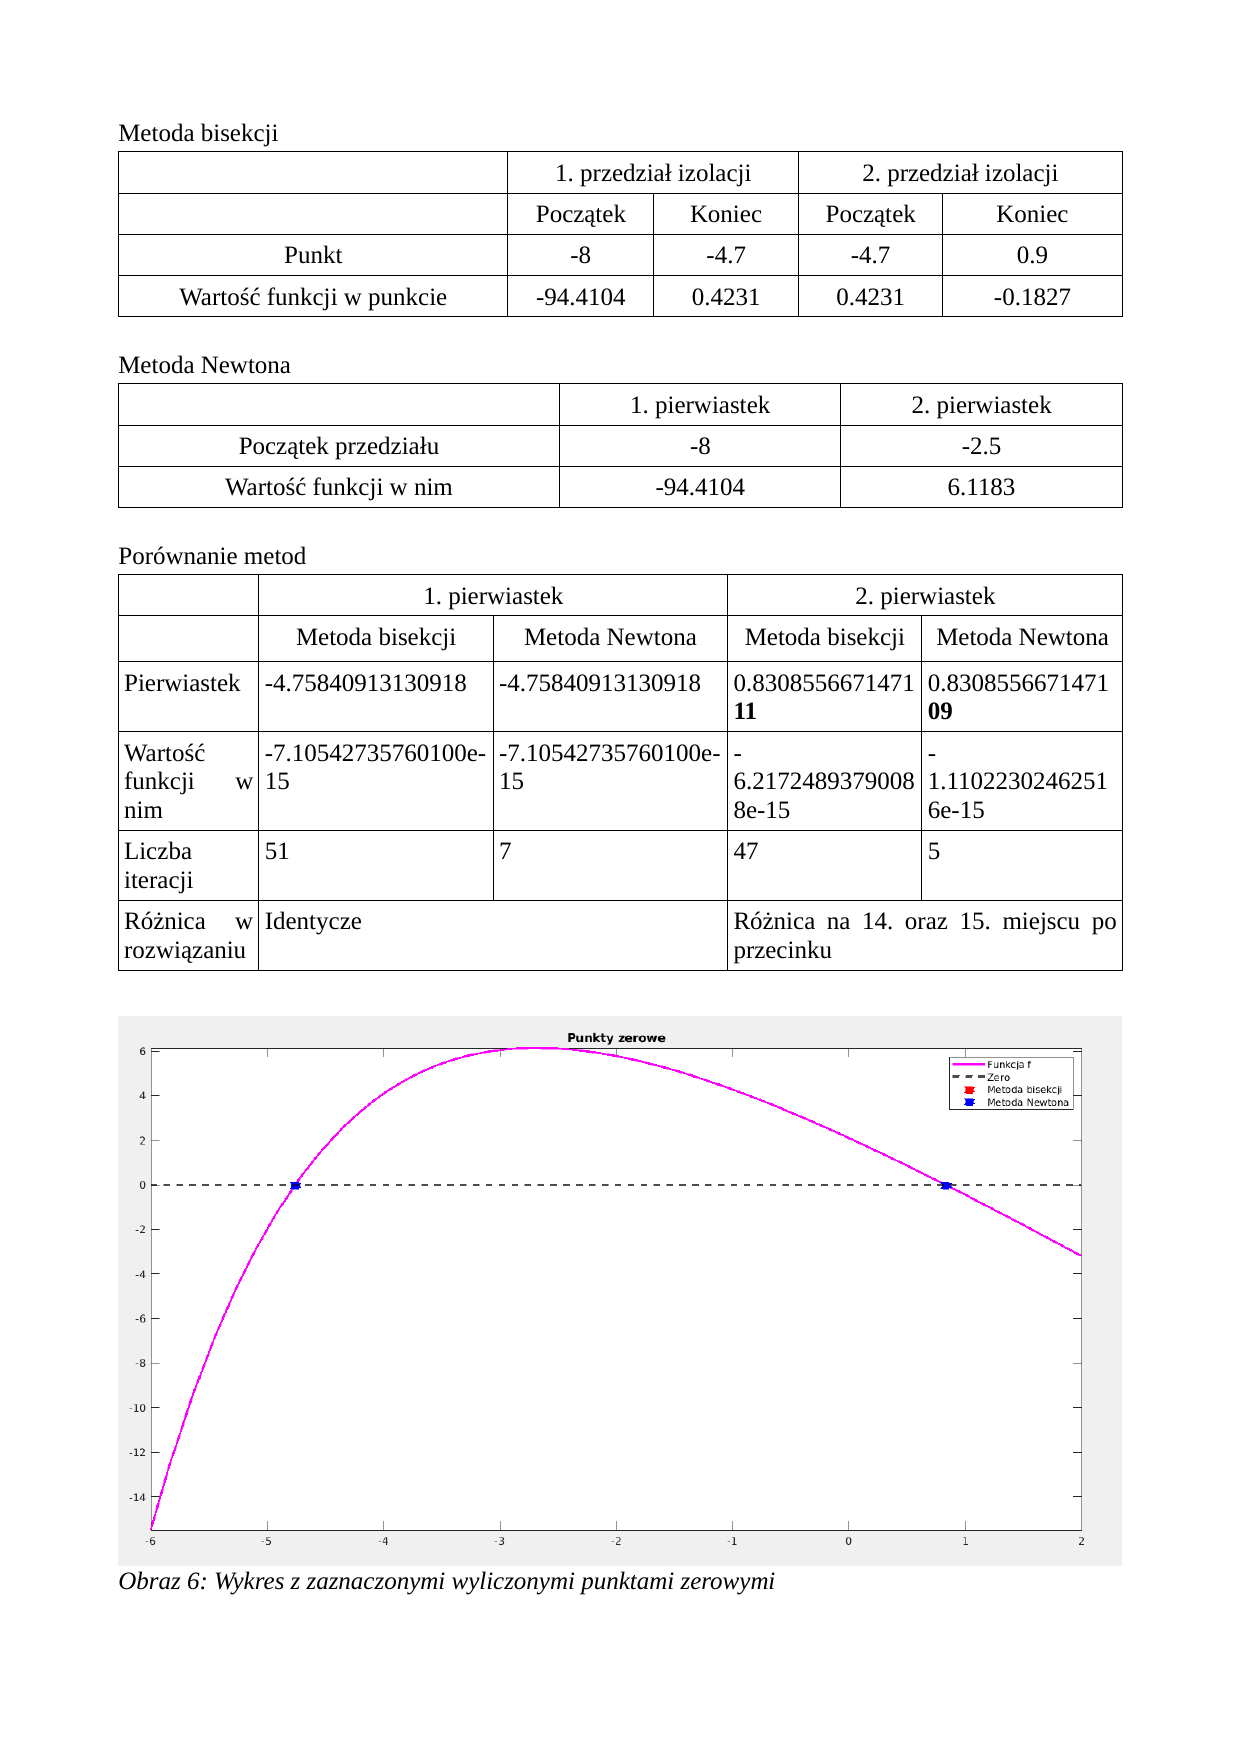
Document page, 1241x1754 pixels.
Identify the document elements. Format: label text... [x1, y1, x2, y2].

picture [118, 1016, 1123, 1566]
table_cell -0.1827 [943, 276, 1122, 316]
table_cell Wartość funkcji w nim [119, 467, 559, 507]
table_cell Wartość funkcji w nim [119, 732, 258, 829]
table_cell Początek [799, 194, 942, 234]
table_cell Metoda Newtona [922, 616, 1122, 661]
text Obraz 6: Wykres z zaznaczonymi wyliczonymi punktami zerowymi [118, 1566, 1122, 1595]
table_cell -6.21724893790088e-15 [728, 732, 921, 829]
table_cell 0.830855667147109 [922, 662, 1122, 731]
table_header [119, 384, 559, 424]
text Metoda bisekcji [118, 118, 1122, 147]
table_cell Liczba iteracji [119, 831, 258, 899]
table_header [119, 575, 258, 615]
table_cell Metoda Newtona [494, 616, 727, 661]
table_cell Metoda bisekcji [728, 616, 921, 661]
table_cell 7 [494, 831, 727, 899]
table_cell Różnica w rozwiązaniu [119, 901, 258, 969]
table_cell Pierwiastek [119, 662, 258, 731]
table_cell Wartość funkcji w punkcie [119, 276, 507, 316]
table_cell -4.75840913130918 [259, 662, 493, 731]
table_header 1. pierwiastek [259, 575, 727, 615]
table_header 2. pierwiastek [841, 384, 1122, 424]
table_cell -4.7 [654, 235, 798, 275]
table_cell Identycze [259, 901, 727, 969]
table_cell Punkt [119, 235, 507, 275]
table_cell 6.1183 [841, 467, 1122, 507]
table_header 1. przedział izolacji [508, 152, 798, 192]
table_cell Koniec [654, 194, 798, 234]
table_cell -7.10542735760100e-15 [494, 732, 727, 829]
text Porównanie metod [118, 541, 1122, 570]
table_cell 47 [728, 831, 921, 899]
table_cell -94.4104 [508, 276, 653, 316]
table_header 1. pierwiastek [560, 384, 840, 424]
table_cell Początek przedziału [119, 426, 559, 466]
table_cell [119, 616, 258, 661]
table_cell Koniec [943, 194, 1122, 234]
table_cell -4.75840913130918 [494, 662, 727, 731]
table_cell 0.4231 [799, 276, 942, 316]
table_cell -1.11022302462516e-15 [922, 732, 1122, 829]
table_cell -7.10542735760100e-15 [259, 732, 493, 829]
table_cell Metoda bisekcji [259, 616, 493, 661]
table_cell -94.4104 [560, 467, 840, 507]
table_header [119, 152, 507, 192]
table_cell 0.4231 [654, 276, 798, 316]
table_cell Początek [508, 194, 653, 234]
text Metoda Newtona [118, 350, 1122, 379]
table_header 2. pierwiastek [728, 575, 1122, 615]
table_cell -8 [508, 235, 653, 275]
table_header 2. przedział izolacji [799, 152, 1122, 192]
table_cell -4.7 [799, 235, 942, 275]
table_cell Różnica na 14. oraz 15. miejscu po przecinku [728, 901, 1122, 969]
table_cell -2.5 [841, 426, 1122, 466]
table_cell 51 [259, 831, 493, 899]
table_cell -8 [560, 426, 840, 466]
table_cell 0.830855667147111 [728, 662, 921, 731]
table_cell 5 [922, 831, 1122, 899]
table_cell [119, 194, 507, 234]
table_cell 0.9 [943, 235, 1122, 275]
